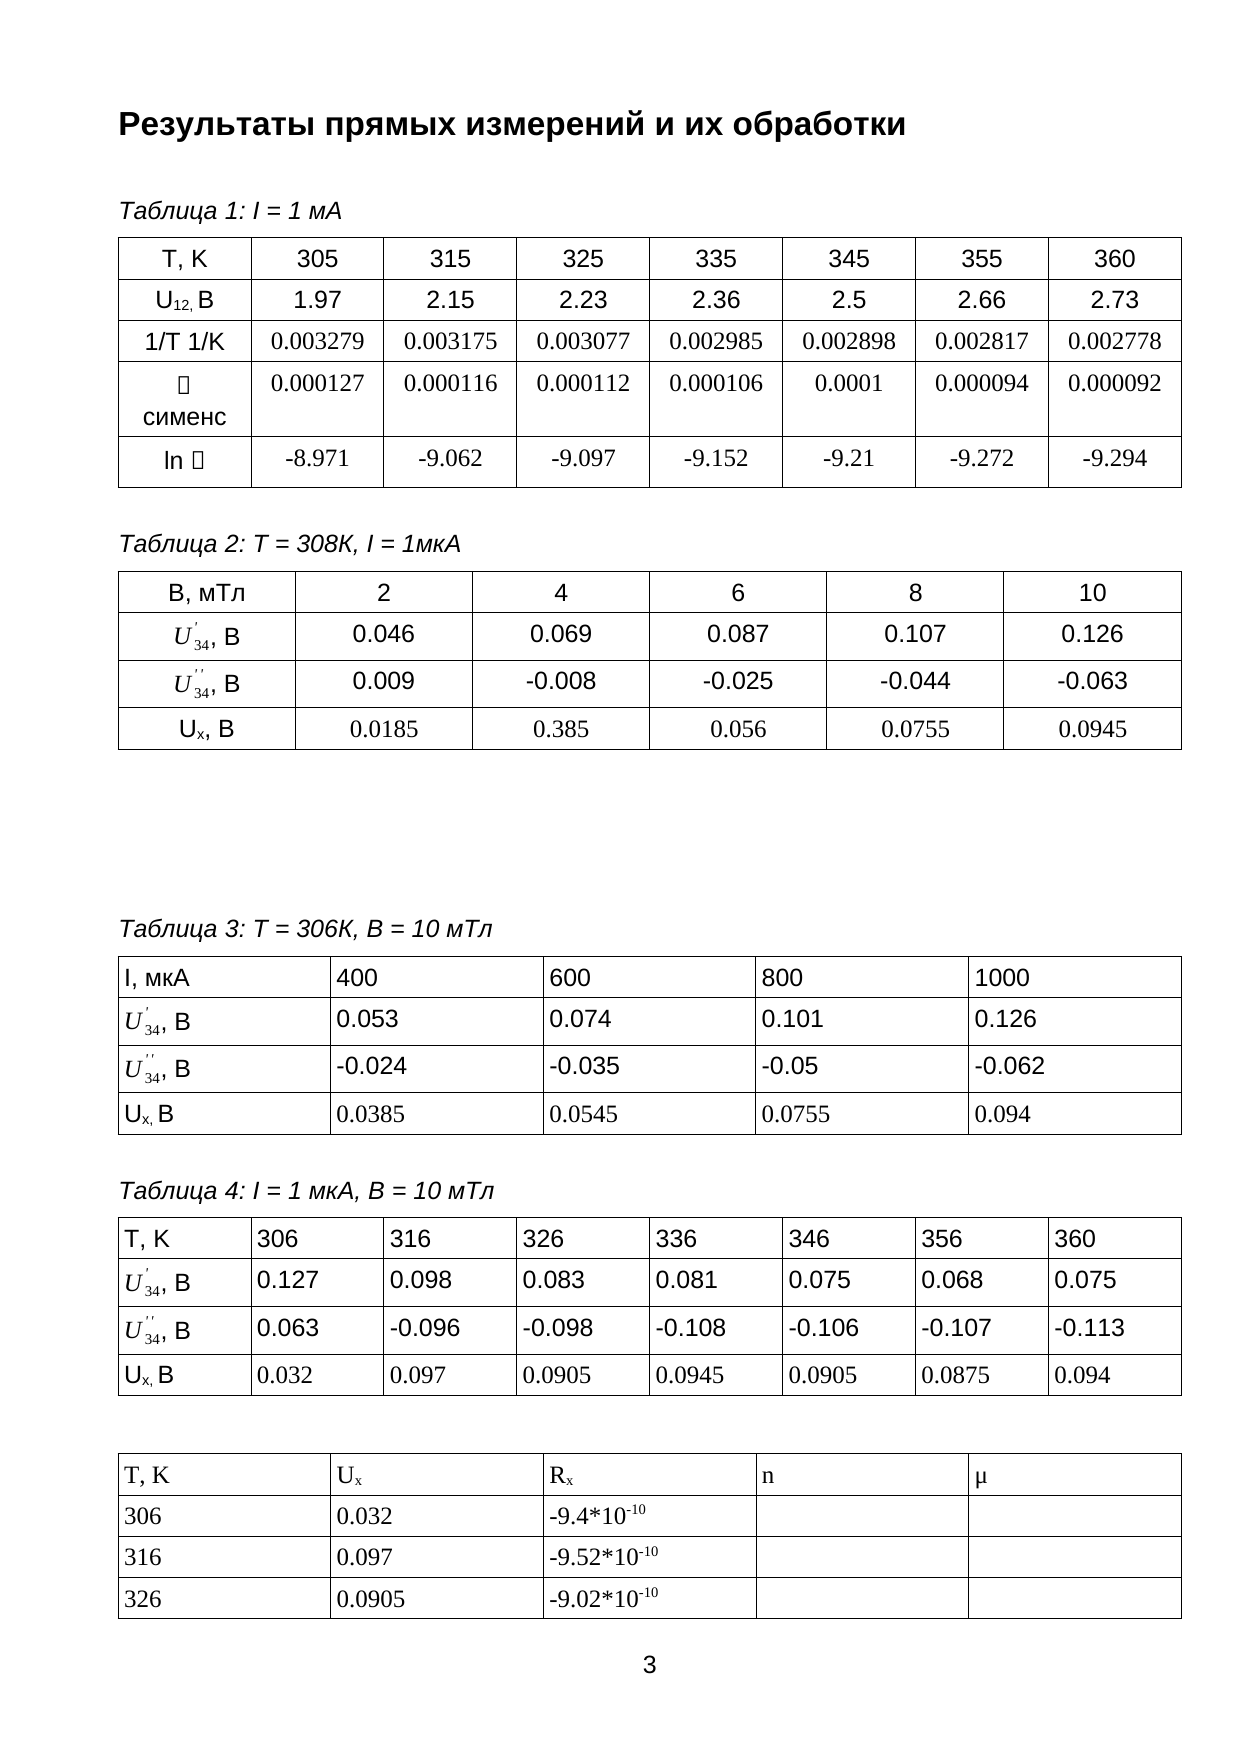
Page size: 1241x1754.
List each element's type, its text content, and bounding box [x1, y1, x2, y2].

table_cell , В [119, 661, 295, 707]
table_cell -9.062 [384, 437, 516, 487]
table_cell 0.000127 [252, 362, 383, 436]
table_header 2 [296, 572, 472, 612]
table_header Ux [331, 1454, 543, 1494]
table_cell 0.000094 [916, 362, 1048, 436]
table_cell 0.003175 [384, 321, 516, 361]
table_cell [969, 1578, 1181, 1618]
table_cell 0.0905 [331, 1578, 543, 1618]
table_cell 0.000116 [384, 362, 516, 436]
table_header 345 [783, 238, 915, 278]
table_cell 2.5 [783, 280, 915, 320]
table_cell 0.097 [384, 1355, 516, 1395]
table_cell 0.087 [650, 613, 826, 659]
table_cell -0.008 [473, 661, 649, 707]
table_cell 0.107 [827, 613, 1003, 659]
table_cell 0.0945 [650, 1355, 782, 1395]
table_cell -0.113 [1049, 1307, 1181, 1353]
table_cell , В [119, 1046, 330, 1092]
table_cell 316 [119, 1537, 330, 1577]
table_cell 0.069 [473, 613, 649, 659]
table_cell 0.063 [252, 1307, 383, 1353]
table_cell 326 [119, 1578, 330, 1618]
table_cell -9.272 [916, 437, 1048, 487]
table_cell 0.0755 [827, 708, 1003, 748]
table_cell 1/T 1/K [119, 321, 251, 361]
table_cell [969, 1537, 1181, 1577]
table_header n [757, 1454, 968, 1494]
table_header μ [969, 1454, 1181, 1494]
table_header T, K [119, 1454, 330, 1494]
table_header 800 [756, 957, 968, 997]
table_cell -9.294 [1049, 437, 1181, 487]
table_header 360 [1049, 1218, 1181, 1258]
table_cell [757, 1496, 968, 1536]
table_cell [757, 1578, 968, 1618]
table_cell 2.23 [517, 280, 649, 320]
table_cell , В [119, 998, 330, 1044]
table_header 6 [650, 572, 826, 612]
table_cell 0.094 [1049, 1355, 1181, 1395]
table_cell ln 𝜎 [119, 437, 251, 487]
table_cell 0.032 [252, 1355, 383, 1395]
table_cell 0.0755 [756, 1093, 968, 1133]
table_cell , В [119, 1307, 251, 1353]
table_cell 2.66 [916, 280, 1048, 320]
table_cell 0.068 [916, 1259, 1048, 1306]
table_header I, мкА [119, 957, 330, 997]
table_cell -9.152 [650, 437, 782, 487]
table_cell -9.21 [783, 437, 915, 487]
table_header 600 [544, 957, 755, 997]
table_header 1000 [969, 957, 1181, 997]
table_header 356 [916, 1218, 1048, 1258]
table_cell 0.002985 [650, 321, 782, 361]
table_cell 𝜎 сименс [119, 362, 251, 436]
table_cell -9.4*10-10 [544, 1496, 756, 1536]
table_cell 0.000112 [517, 362, 649, 436]
table_cell 0.046 [296, 613, 472, 659]
table_header 315 [384, 238, 516, 278]
table_cell -0.106 [783, 1307, 915, 1353]
table_header 4 [473, 572, 649, 612]
table_cell 0.0905 [517, 1355, 649, 1395]
table_cell 2.73 [1049, 280, 1181, 320]
table_cell 0.101 [756, 998, 968, 1044]
table_cell 0.098 [384, 1259, 516, 1306]
table_cell -0.098 [517, 1307, 649, 1353]
table_cell 0.002898 [783, 321, 915, 361]
table_cell 0.000106 [650, 362, 782, 436]
table_cell 0.0185 [296, 708, 472, 748]
table_cell 0.032 [331, 1496, 543, 1536]
table_header 400 [331, 957, 543, 997]
table_cell 306 [119, 1496, 330, 1536]
table_header 326 [517, 1218, 649, 1258]
table_cell 0.097 [331, 1537, 543, 1577]
table_cell -0.108 [650, 1307, 782, 1353]
text Таблица 1: I = 1 мА [118, 196, 1181, 225]
table_cell 0.0545 [544, 1093, 755, 1133]
table_header 316 [384, 1218, 516, 1258]
table_cell 0.003077 [517, 321, 649, 361]
table_cell 0.000092 [1049, 362, 1181, 436]
text Таблица 4: I = 1 мкА, В = 10 мТл [118, 1176, 1181, 1204]
table_header 10 [1004, 572, 1181, 612]
table_cell 0.074 [544, 998, 755, 1044]
table_cell -0.062 [969, 1046, 1181, 1092]
table_header T, K [119, 1218, 251, 1258]
table_cell -9.097 [517, 437, 649, 487]
table_header T, K [119, 238, 251, 278]
table_cell , В [119, 613, 295, 659]
table_cell [969, 1496, 1181, 1536]
table_cell 0.127 [252, 1259, 383, 1306]
table_cell 0.081 [650, 1259, 782, 1306]
table_cell , В [119, 1259, 251, 1306]
table_cell -8.971 [252, 437, 383, 487]
table_cell -0.025 [650, 661, 826, 707]
table_cell -9.52*10-10 [544, 1537, 756, 1577]
table_cell -0.063 [1004, 661, 1181, 707]
table_cell -9.02*10-10 [544, 1578, 756, 1618]
table_cell 0.083 [517, 1259, 649, 1306]
table_cell 0.0905 [783, 1355, 915, 1395]
table_cell -0.096 [384, 1307, 516, 1353]
table_header 305 [252, 238, 383, 278]
table_header 325 [517, 238, 649, 278]
text Таблица 3: T = 306К, В = 10 мТл [118, 914, 1181, 943]
table_cell 0.009 [296, 661, 472, 707]
table_cell 2.15 [384, 280, 516, 320]
table_header 346 [783, 1218, 915, 1258]
table_cell 0.126 [969, 998, 1181, 1044]
table_cell [757, 1537, 968, 1577]
text Таблица 2: T = 308К, I = 1мкА [118, 529, 1181, 558]
table_cell -0.044 [827, 661, 1003, 707]
table_cell 0.075 [783, 1259, 915, 1306]
table_cell 0.053 [331, 998, 543, 1044]
table_cell 0.056 [650, 708, 826, 748]
table_cell 0.385 [473, 708, 649, 748]
table_header 8 [827, 572, 1003, 612]
table_header Rx [544, 1454, 756, 1494]
text Результаты прямых измерений и их обработки [118, 104, 1181, 142]
table_cell 0.0385 [331, 1093, 543, 1133]
table_cell 0.075 [1049, 1259, 1181, 1306]
table_cell 0.002817 [916, 321, 1048, 361]
table_header 360 [1049, 238, 1181, 278]
table_header В, мТл [119, 572, 295, 612]
table_cell 2.36 [650, 280, 782, 320]
table_cell 0.0875 [916, 1355, 1048, 1395]
table_cell Ux, В [119, 1355, 251, 1395]
table_cell 0.0945 [1004, 708, 1181, 748]
table_cell 0.0001 [783, 362, 915, 436]
table_header 306 [252, 1218, 383, 1258]
table_cell Ux, В [119, 1093, 330, 1133]
table_cell -0.107 [916, 1307, 1048, 1353]
table_header 355 [916, 238, 1048, 278]
table_cell Ux, В [119, 708, 295, 748]
table_cell U12, В [119, 280, 251, 320]
table_cell 0.003279 [252, 321, 383, 361]
table_cell 1.97 [252, 280, 383, 320]
table_cell -0.024 [331, 1046, 543, 1092]
table_header 335 [650, 238, 782, 278]
table_cell 0.094 [969, 1093, 1181, 1133]
table_cell 0.126 [1004, 613, 1181, 659]
table_cell -0.035 [544, 1046, 755, 1092]
table_cell 0.002778 [1049, 321, 1181, 361]
table_cell -0.05 [756, 1046, 968, 1092]
table_header 336 [650, 1218, 782, 1258]
